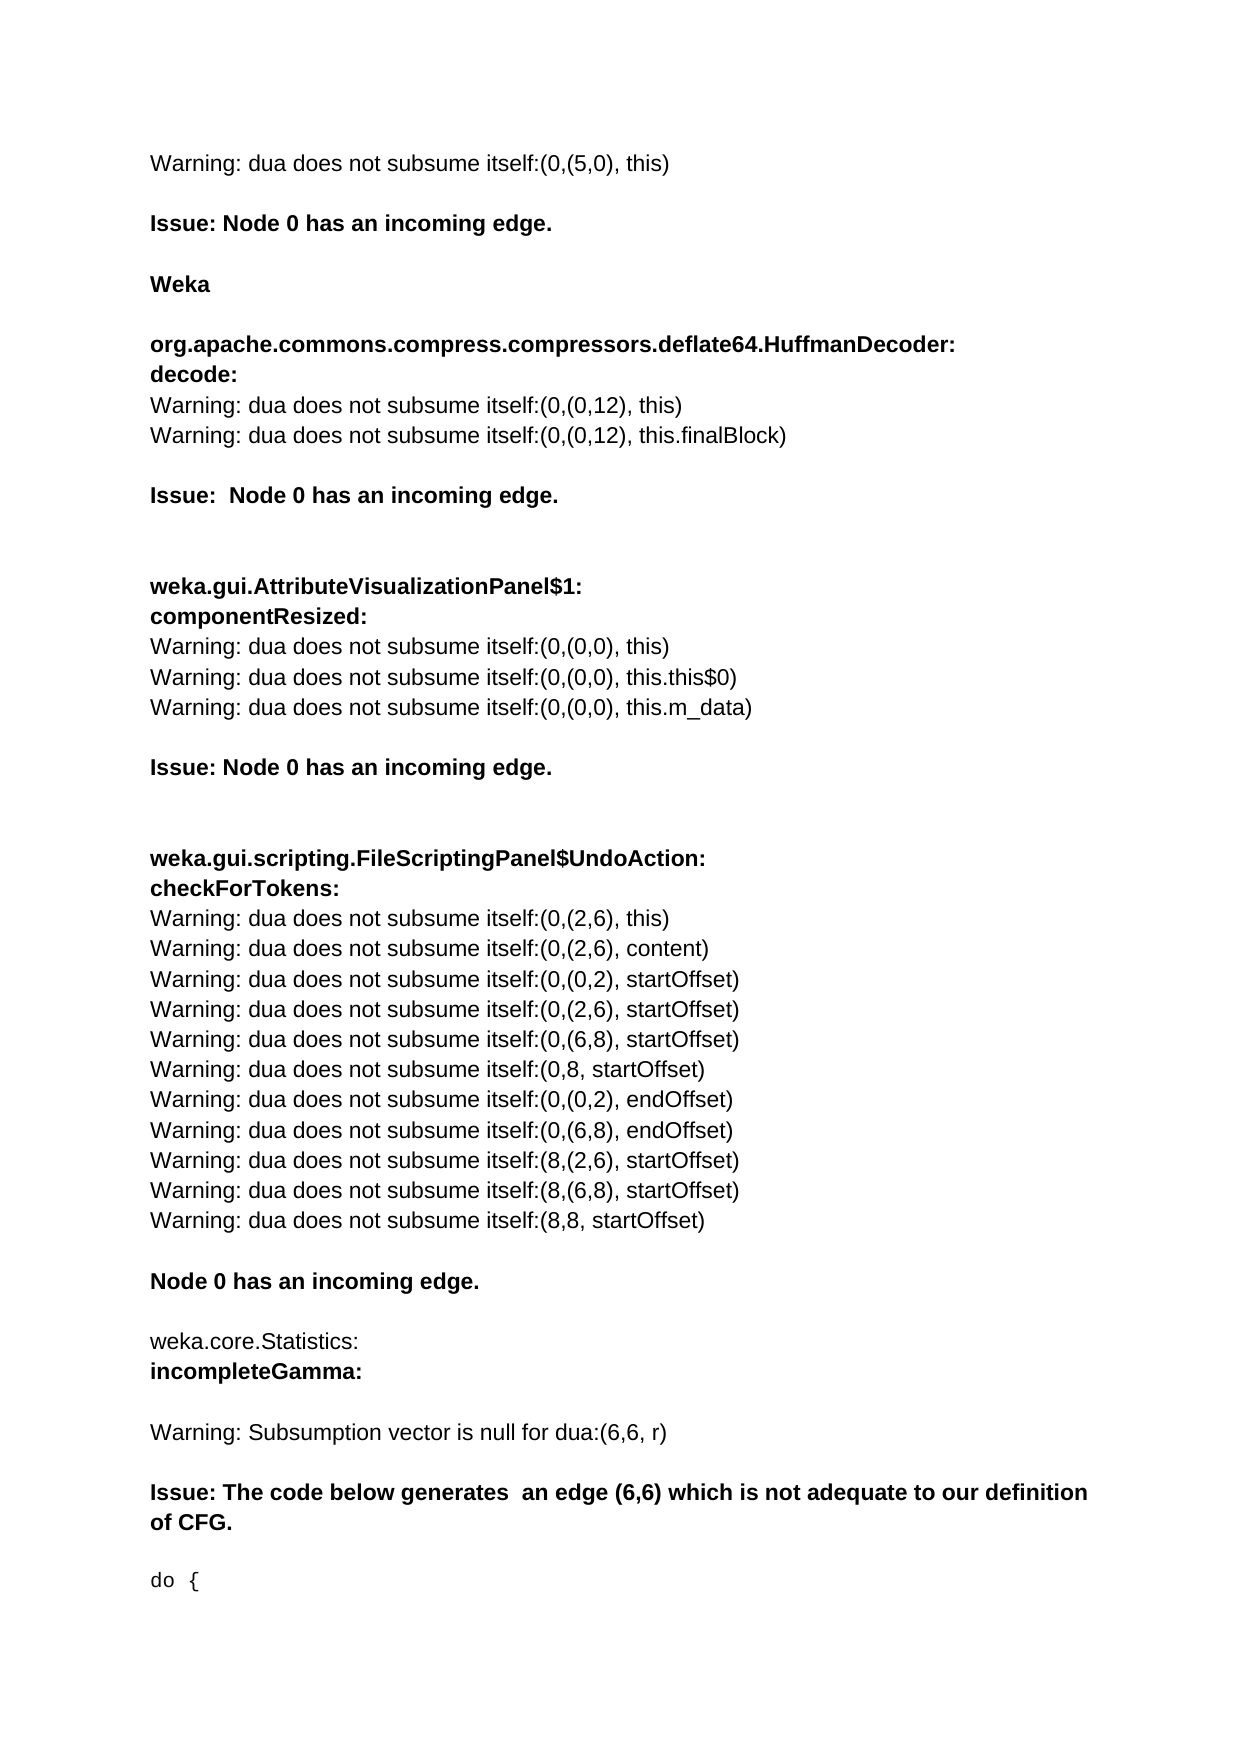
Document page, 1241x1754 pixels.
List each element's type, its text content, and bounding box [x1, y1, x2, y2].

text weka.gui.AttributeVisualizationPanel$1: [150, 573, 1090, 599]
text org.apache.commons.compress.compressors.deflate64.HuffmanDecoder: [150, 331, 1090, 358]
text incompleteGamma: [150, 1358, 1090, 1385]
text Issue: Node 0 has an incoming edge. [150, 754, 1090, 781]
text Issue: Node 0 has an incoming edge. [150, 210, 1090, 237]
text Node 0 has an incoming edge. [150, 1268, 1090, 1294]
text Warning: dua does not subsume itself:(0,(2,6), startOffset) [150, 996, 1090, 1022]
text Warning: dua does not subsume itself:(0,(6,8), endOffset) [150, 1117, 1090, 1143]
text Warning: dua does not subsume itself:(0,(2,6), this) [150, 905, 1090, 932]
text Warning: dua does not subsume itself:(0,(0,0), this.this$0) [150, 663, 1090, 690]
text do { [150, 1570, 1090, 1593]
text Issue: The code below generates an edge (6,6) which is not adequate to our definition of CFG. [150, 1479, 1090, 1536]
text Warning: dua does not subsume itself:(0,(0,0), this.m_data) [150, 694, 1090, 720]
text Warning: dua does not subsume itself:(0,8, startOffset) [150, 1056, 1090, 1083]
text weka.gui.scripting.FileScriptingPanel$UndoAction: [150, 845, 1090, 871]
text componentResized: [150, 603, 1090, 629]
text Warning: dua does not subsume itself:(0,(2,6), content) [150, 935, 1090, 962]
text Warning: dua does not subsume itself:(0,(5,0), this) [150, 150, 1090, 176]
text Warning: dua does not subsume itself:(0,(0,12), this.finalBlock) [150, 422, 1090, 448]
text Warning: dua does not subsume itself:(8,8, startOffset) [150, 1207, 1090, 1234]
text weka.core.Statistics: [150, 1328, 1090, 1354]
text Warning: dua does not subsume itself:(0,(6,8), startOffset) [150, 1026, 1090, 1052]
text Warning: dua does not subsume itself:(8,(6,8), startOffset) [150, 1177, 1090, 1203]
text Weka [150, 271, 1090, 297]
text Warning: dua does not subsume itself:(0,(0,12), this) [150, 392, 1090, 418]
text Issue: Node 0 has an incoming edge. [150, 482, 1090, 509]
text Warning: dua does not subsume itself:(8,(2,6), startOffset) [150, 1147, 1090, 1173]
text decode: [150, 361, 1090, 388]
text Warning: dua does not subsume itself:(0,(0,2), endOffset) [150, 1086, 1090, 1113]
text checkForTokens: [150, 875, 1090, 901]
text Warning: dua does not subsume itself:(0,(0,2), startOffset) [150, 966, 1090, 992]
text Warning: Subsumption vector is null for dua:(6,6, r) [150, 1419, 1090, 1445]
text Warning: dua does not subsume itself:(0,(0,0), this) [150, 633, 1090, 660]
